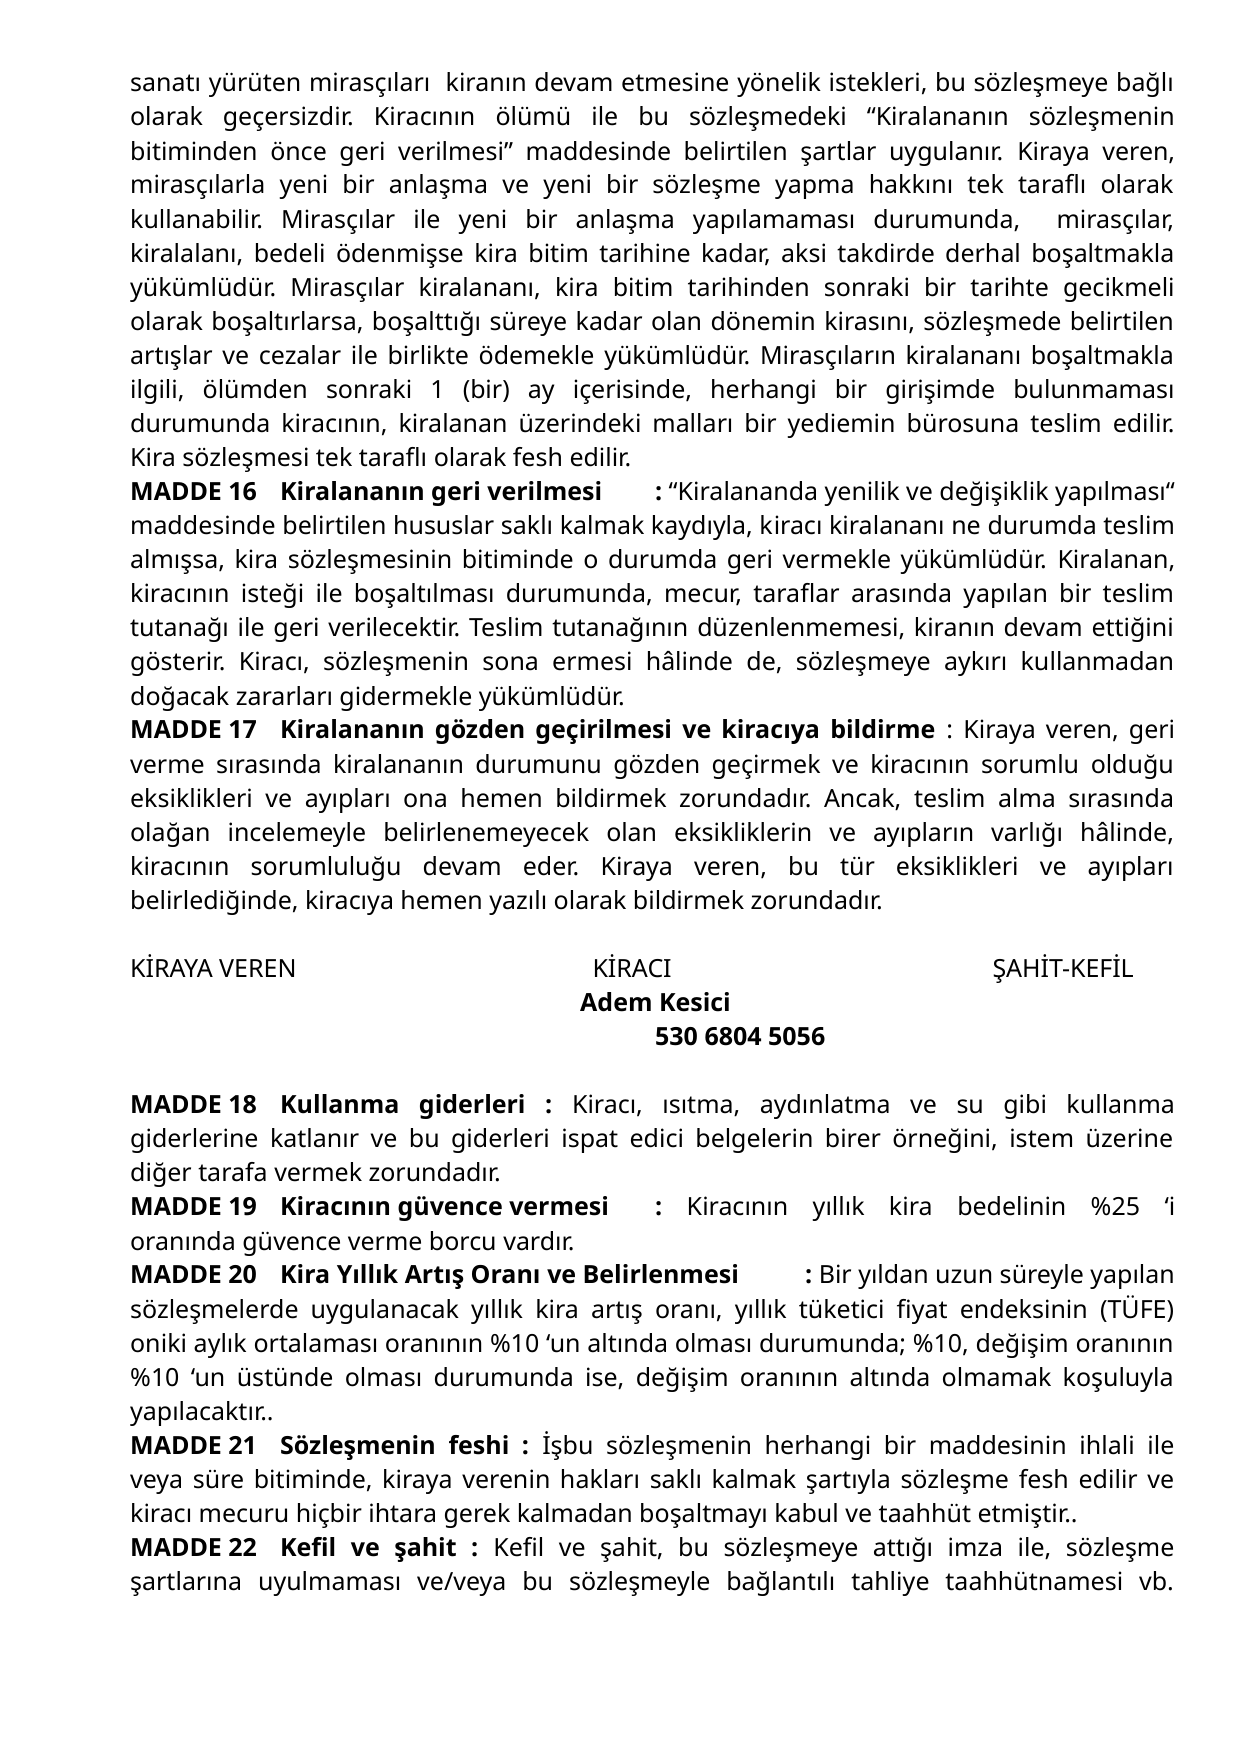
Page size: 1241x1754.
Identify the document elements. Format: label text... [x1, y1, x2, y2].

list MADDE 22 Kefil ve şahit : Kefil ve şahit, bu sözleşmeye attığı imza ile, sözleşme şartlarına uyulmaması ve/veya bu sözleşmeyle bağlantılı tahliye taahhütnamesi vb. [130, 1530, 1175, 1598]
text MADDE 17 Kiralananın gözden geçirilmesi ve kiracıya bildirme : Kiraya veren, geri verme sırasında kiralananın durumunu gözden geçirmek ve kiracının sorumlu olduğu eksiklikleri ve ayıpları ona hemen bildirmek zorundadır. Ancak, teslim alma sırasında olağan incelemeyle belirlenemeyecek olan eksikliklerin ve ayıpların varlığı hâlinde, kiracının sorumluluğu devam eder. Kiraya veren, bu tür eksiklikleri ve ayıpları belirlediğinde, kiracıya hemen yazılı olarak bildirmek zorundadır. [130, 712, 1175, 917]
text KİRAYA VEREN KİRACI ŞAHİT-KEFİL [130, 951, 1175, 985]
text MADDE 18 Kullanma giderleri : Kiracı, ısıtma, aydınlatma ve su gibi kullanma giderlerine katlanır ve bu giderleri ispat edici belgelerin birer örneğini, istem üzerine diğer tarafa vermek zorundadır. [130, 1087, 1175, 1189]
text MADDE 19 Kiracının güvence vermesi : Kiracının yıllık kira bedelinin %25 ‘i oranında güvence verme borcu vardır. [130, 1189, 1175, 1257]
text MADDE 21 Sözleşmenin feshi : İşbu sözleşmenin herhangi bir maddesinin ihlali ile veya süre bitiminde, kiraya verenin hakları saklı kalmak şartıyla sözleşme fesh edilir ve kiracı mecuru hiçbir ihtara gerek kalmadan boşaltmayı kabul ve taahhüt etmiştir.. [130, 1427, 1175, 1530]
text Adem Kesici 530 6804 5056 [130, 985, 1175, 1053]
text MADDE 16 Kiralananın geri verilmesi : “Kiralananda yenilik ve değişiklik yapılması“ maddesinde belirtilen hususlar saklı kalmak kaydıyla, kiracı kiralananı ne durumda teslim almışsa, kira sözleşmesinin bitiminde o durumda geri vermekle yükümlüdür. Kiralanan, kiracının isteği ile boşaltılması durumunda, mecur, taraflar arasında yapılan bir teslim tutanağı ile geri verilecektir. Teslim tutanağının düzenlenmemesi, kiranın devam ettiğini gösterir. Kiracı, sözleşmenin sona ermesi hâlinde de, sözleşmeye aykırı kullanmadan doğacak zararları gidermekle yükümlüdür. [130, 474, 1175, 712]
text sanatı yürüten mirasçıları kiranın devam etmesine yönelik istekleri, bu sözleşmeye bağlı olarak geçersizdir. Kiracının ölümü ile bu sözleşmedeki “Kiralananın sözleşmenin bitiminden önce geri verilmesi” maddesinde belirtilen şartlar uygulanır. Kiraya veren, mirasçılarla yeni bir anlaşma ve yeni bir sözleşme yapma hakkını tek taraflı olarak kullanabilir. Mirasçılar ile yeni bir anlaşma yapılamaması durumunda, mirasçılar, kiralalanı, bedeli ödenmişse kira bitim tarihine kadar, aksi takdirde derhal boşaltmakla yükümlüdür. Mirasçılar kiralananı, kira bitim tarihinden sonraki bir tarihte gecikmeli olarak boşaltırlarsa, boşalttığı süreye kadar olan dönemin kirasını, sözleşmede belirtilen artışlar ve cezalar ile birlikte ödemekle yükümlüdür. Mirasçıların kiralananı boşaltmakla ilgili, ölümden sonraki 1 (bir) ay içerisinde, herhangi bir girişimde bulunmaması durumunda kiracının, kiralanan üzerindeki malları bir yediemin bürosuna teslim edilir. Kira sözleşmesi tek taraflı olarak fesh edilir. [130, 65, 1175, 474]
text MADDE 20 Kira Yıllık Artış Oranı ve Belirlenmesi : Bir yıldan uzun süreyle yapılan sözleşmelerde uygulanacak yıllık kira artış oranı, yıllık tüketici fiyat endeksinin (TÜFE) oniki aylık ortalaması oranının %10 ‘un altında olması durumunda; %10, değişim oranının %10 ‘un üstünde olması durumunda ise, değişim oranının altında olmamak koşuluyla yapılacaktır.. [130, 1257, 1175, 1427]
